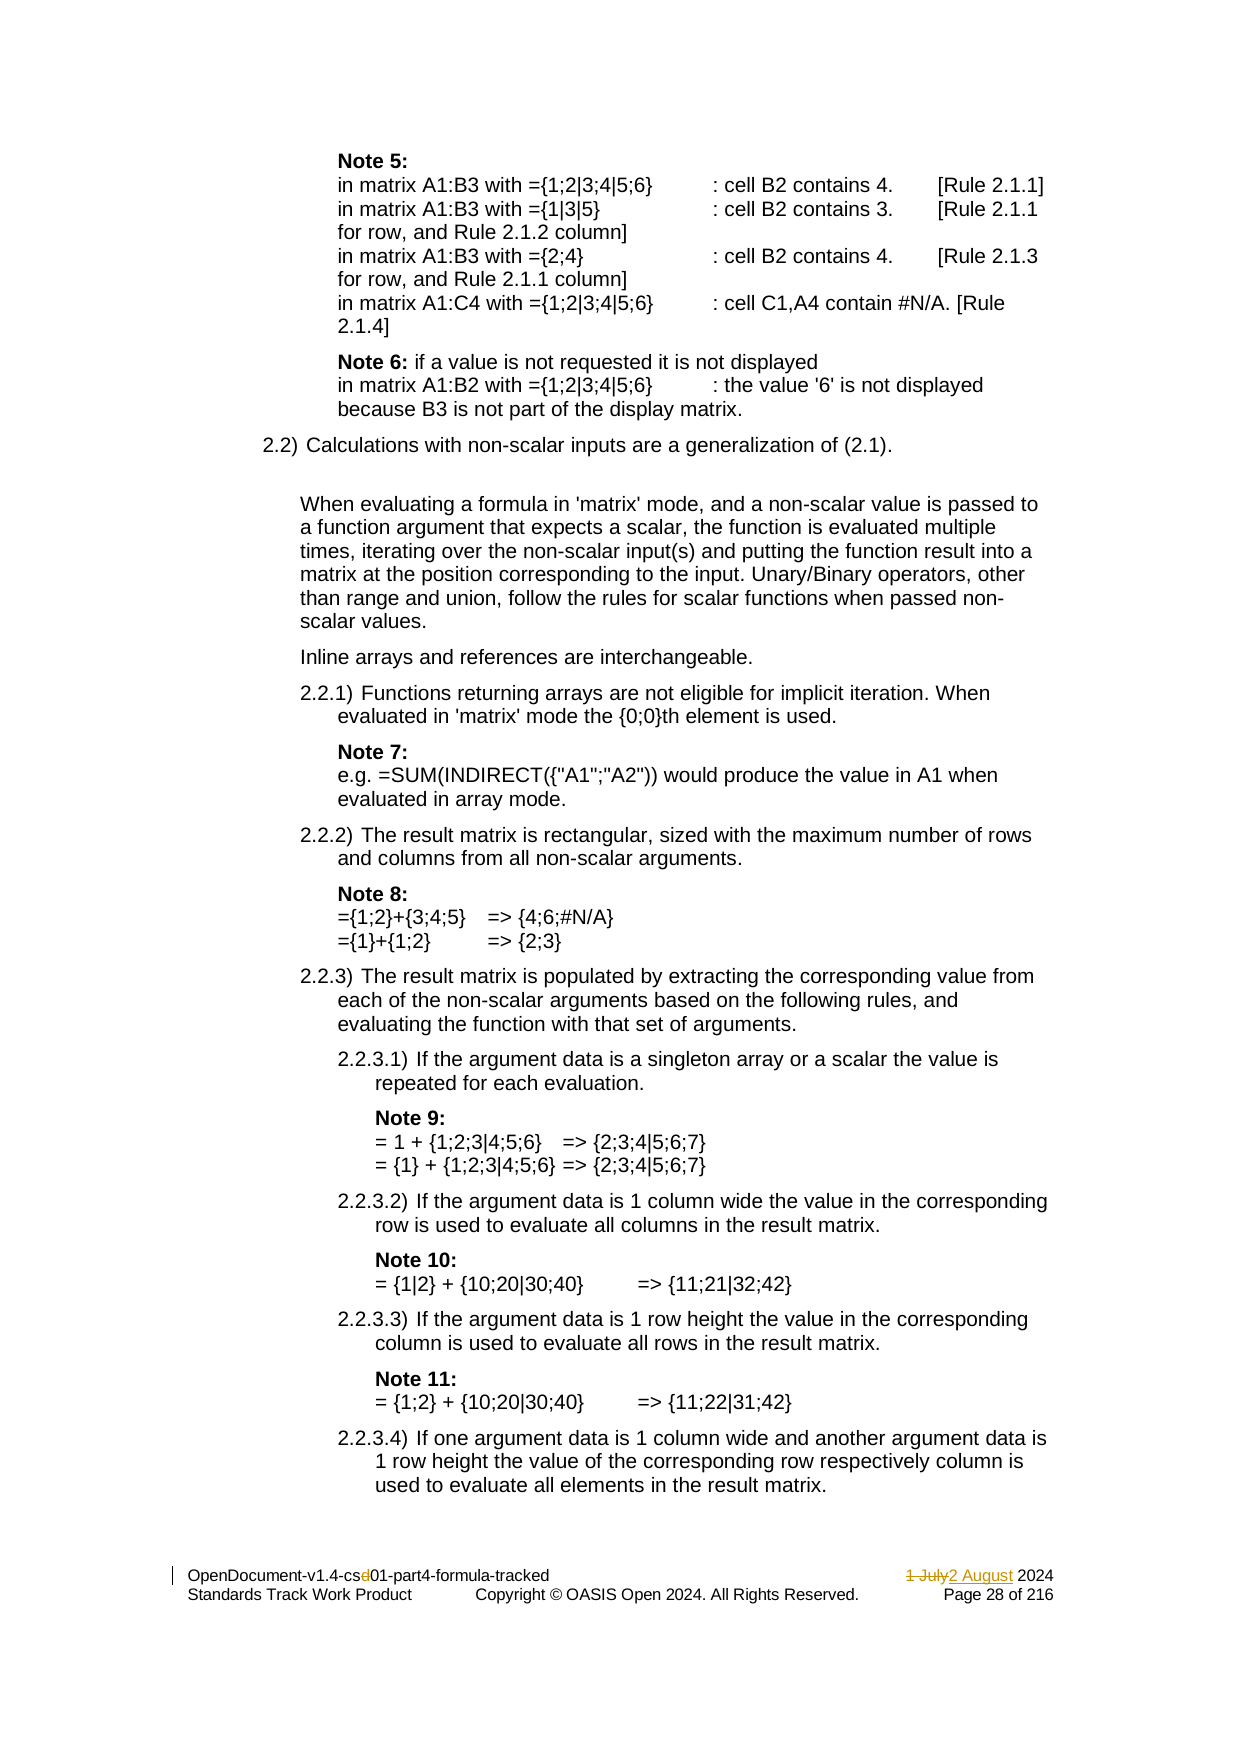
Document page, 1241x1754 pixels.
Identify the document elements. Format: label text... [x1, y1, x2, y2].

list Note 6: if a value is not requested it is not displayed in matrix A1:B2 with ={1;2|3;4|5;6} : the value '6' is not displayed because B3 is not part of the display matrix. [300, 350, 1053, 421]
list If the argument data is 1 row height the value in the corresponding column is used to evaluate all rows in the result matrix. [337, 1308, 1053, 1355]
list Note 9: = 1 + {1;2;3|4;5;6} => {2;3;4|5;6;7} = {1} + {1;2;3|4;5;6} => {2;3;4|5;6;7} [337, 1107, 1053, 1177]
list Inline arrays and references are interchangeable. [262, 646, 1053, 669]
list When evaluating a formula in 'matrix' mode, and a non-scalar value is passed to a function argument that expects a scalar, the function is evaluated multiple times, iterating over the non-scalar input(s) and putting the function result into a matrix at the position corresponding to the input. Unary/Binary operators, other than range and union, follow the rules for scalar functions when passed non-scalar values. [262, 469, 1053, 633]
list Note 11: = {1;2} + {10;20|30;40} => {11;22|31;42} [337, 1367, 1053, 1414]
list Note 7: e.g. =SUM(INDIRECT({"A1";"A2")) would produce the value in A1 when evaluated in array mode. [300, 740, 1053, 811]
list Note 8: ={1;2}+{3;4;5} => {4;6;#N/A} ={1}+{1;2} => {2;3} [300, 882, 1053, 953]
list If the argument data is 1 column wide the value in the corresponding row is used to evaluate all columns in the result matrix. [337, 1189, 1053, 1237]
list The result matrix is rectangular, sized with the maximum number of rows and columns from all non-scalar arguments. [300, 823, 1053, 870]
list Calculations with non-scalar inputs are a generalization of (2.1). [262, 433, 1053, 457]
list The result matrix is populated by extracting the corresponding value from each of the non-scalar arguments based on the following rules, and evaluating the function with that set of arguments. [300, 965, 1053, 1036]
list Functions returning arrays are not eligible for implicit iteration. When evaluated in 'matrix' mode the {0;0}th element is used. [300, 681, 1053, 728]
list Note 10: = {1|2} + {10;20|30;40} => {11;21|32;42} [337, 1249, 1053, 1296]
list Note 5: in matrix A1:B3 with ={1;2|3;4|5;6} : cell B2 contains 4. [Rule 2.1.1] in matrix A1:B3 with ={1|3|5} : cell B2 contains 3. [Rule 2.1.1 for row, and Rule 2.1.2 column] in matrix A1:B3 with ={2;4} : cell B2 contains 4. [Rule 2.1.3 for row, and Rule 2.1.1 column] in matrix A1:C4 with ={1;2|3;4|5;6} : cell C1,A4 contain #N/A. [Rule 2.1.4] [300, 150, 1053, 338]
list If one argument data is 1 column wide and another argument data is 1 row height the value of the corresponding row respectively column is used to evaluate all elements in the result matrix. [337, 1426, 1053, 1497]
list If the argument data is a singleton array or a scalar the value is repeated for each evaluation. [337, 1048, 1053, 1095]
